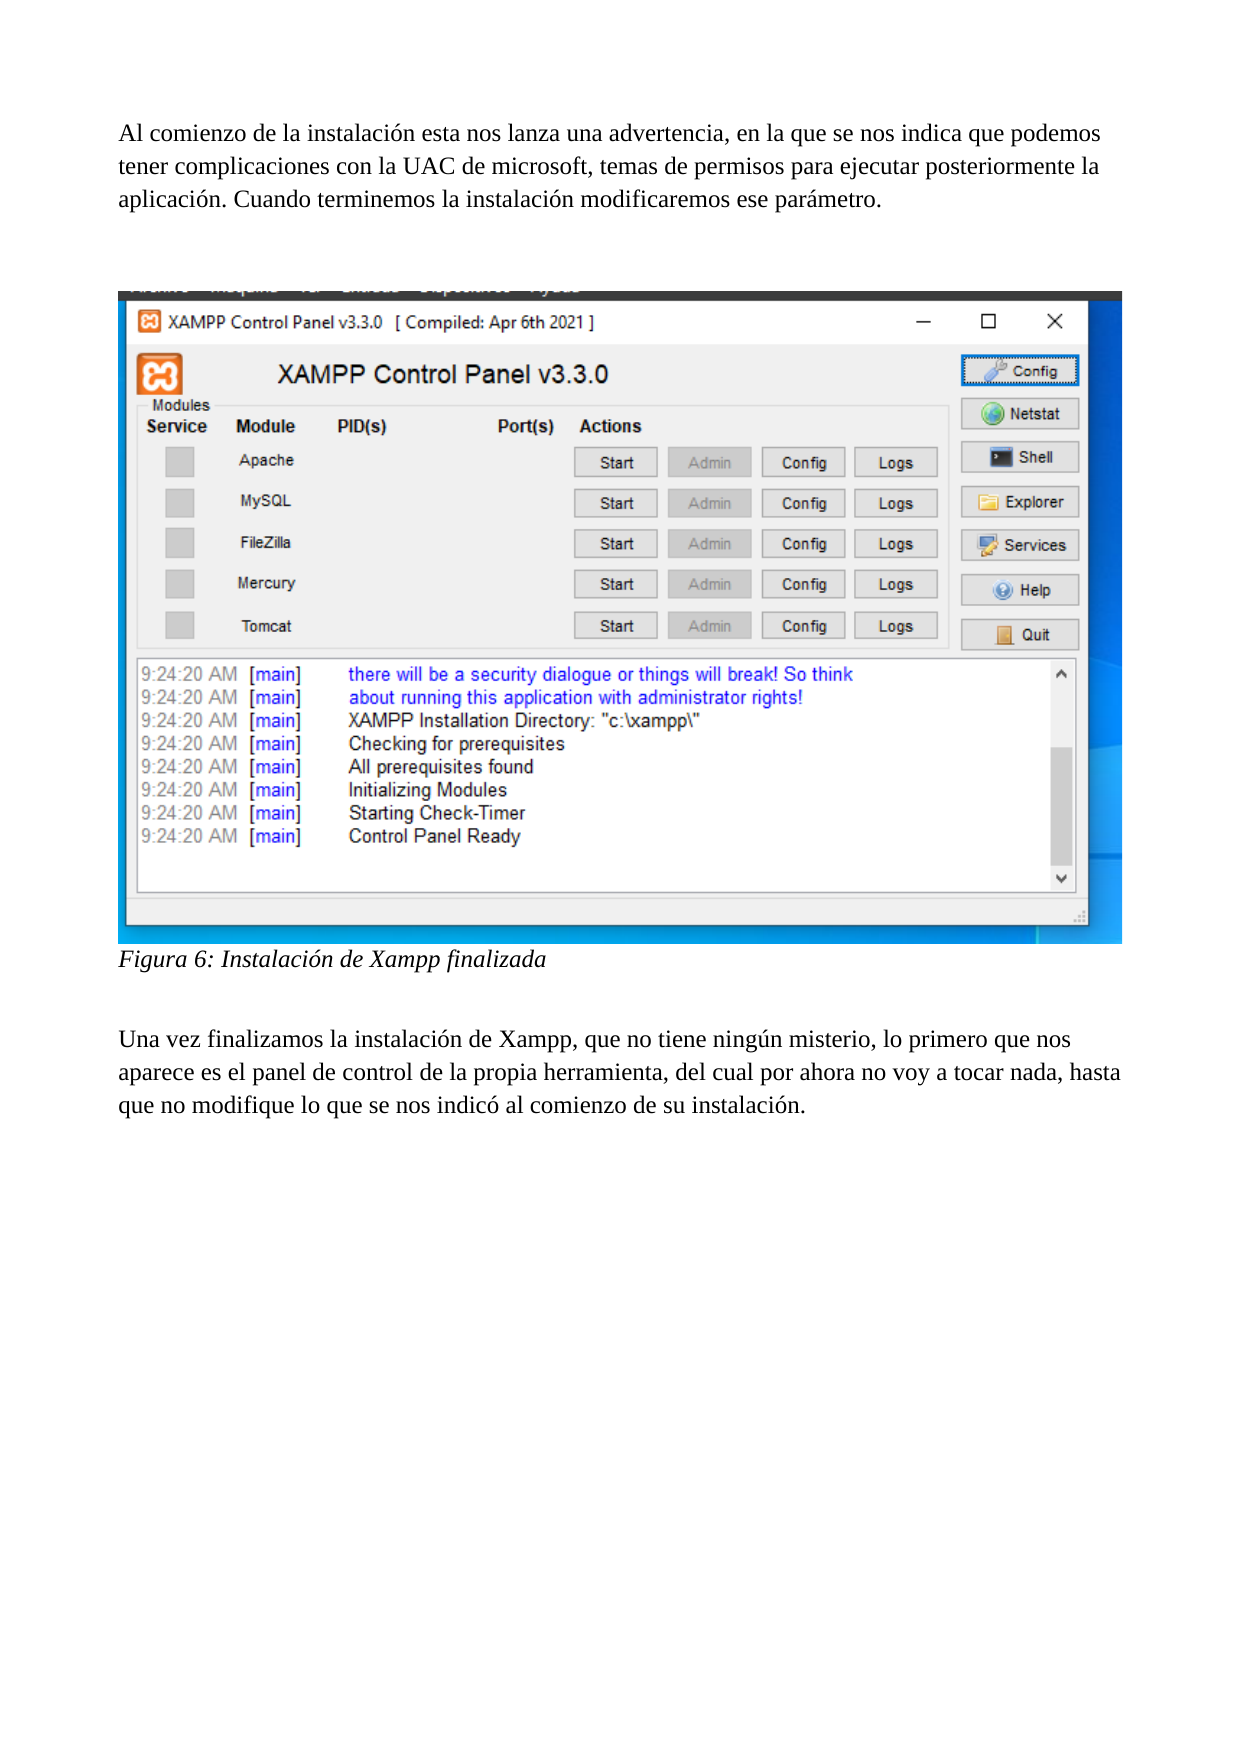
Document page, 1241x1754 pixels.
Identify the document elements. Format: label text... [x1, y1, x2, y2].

text Al comienzo de la instalación esta nos lanza una advertencia, en la que se nos indica que podemos tener complicaciones con la UAC de microsoft, temas de permisos para ejecutar posteriormente la aplicación. Cuando terminemos la instalación modificaremos ese parámetro. [118, 118, 1122, 213]
text Figura 6: Instalación de Xampp finalizada [118, 944, 1122, 972]
text Una vez finalizamos la instalación de Xampp, que no tiene ningún misterio, lo primero que nos aparece es el panel de control de la propia herramienta, del cual por ahora no voy a tocar nada, hasta que no modifique lo que se nos indicó al comienzo de su instalación. [118, 1024, 1122, 1119]
picture [118, 291, 1123, 944]
